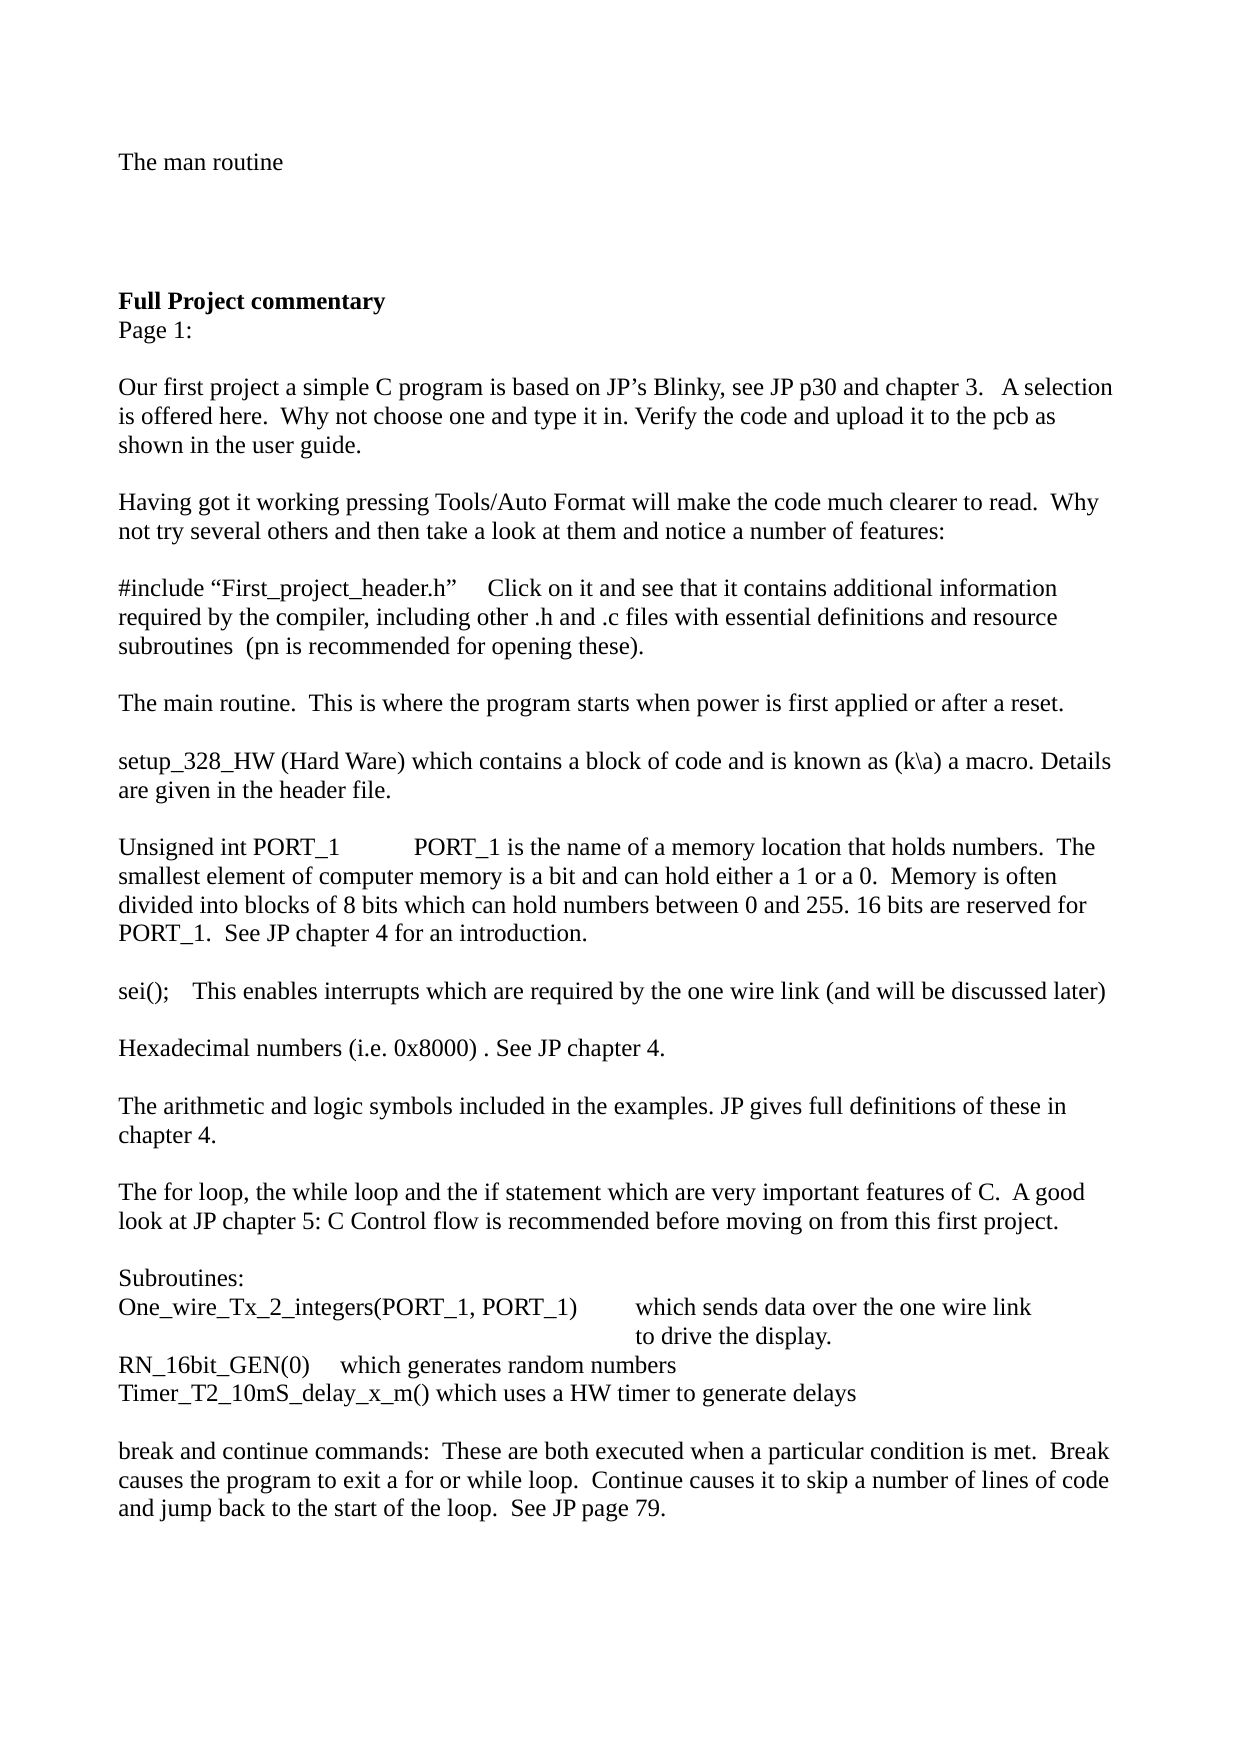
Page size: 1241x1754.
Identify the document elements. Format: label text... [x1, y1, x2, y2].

text break and continue commands: These are both executed when a particular condition is met. Break causes the program to exit a for or while loop. Continue causes it to skip a number of lines of code and jump back to the start of the loop. See JP page 79. [118, 1436, 1122, 1522]
text The main routine. This is where the program starts when power is first applied or after a reset. [118, 688, 1122, 717]
text One_wire_Tx_2_integers(PORT_1, PORT_1) which sends data over the one wire link to drive the display. [118, 1292, 1122, 1350]
text Full Project commentary [118, 286, 1122, 315]
text Page 1: [118, 315, 1122, 343]
text RN_16bit_GEN(0) which generates random numbers [118, 1350, 1122, 1378]
text The arithmetic and logic symbols included in the examples. JP gives full definitions of these in chapter 4. [118, 1091, 1122, 1148]
text The for loop, the while loop and the if statement which are very important features of C. A good look at JP chapter 5: C Control flow is recommended before moving on from this first project. [118, 1177, 1122, 1235]
text Hexadecimal numbers (i.e. 0x8000) . See JP chapter 4. [118, 1033, 1122, 1062]
text setup_328_HW (Hard Ware) which contains a block of code and is known as (k\a) a macro. Details are given in the header file. [118, 746, 1122, 803]
text sei(); This enables interrupts which are required by the one wire link (and will be discussed later) [118, 976, 1122, 1005]
text #include “First_project_header.h” Click on it and see that it contains additional information required by the compiler, including other .h and .c files with essential definitions and resource subroutines (pn is recommended for opening these). [118, 573, 1122, 660]
text The man routine [118, 147, 1122, 176]
text Subroutines: [118, 1263, 1122, 1292]
text Unsigned int PORT_1 PORT_1 is the name of a memory location that holds numbers. The smallest element of computer memory is a bit and can hold either a 1 or a 0. Memory is often divided into blocks of 8 bits which can hold numbers between 0 and 255. 16 bits are reserved for PORT_1. See JP chapter 4 for an introduction. [118, 832, 1122, 947]
text Having got it working pressing Tools/Auto Format will make the code much clearer to read. Why not try several others and then take a look at them and notice a number of features: [118, 487, 1122, 545]
text Our first project a simple C program is based on JP’s Blinky, see JP p30 and chapter 3. A selection is offered here. Why not choose one and type it in. Verify the code and upload it to the pcb as shown in the user guide. [118, 372, 1122, 458]
text Timer_T2_10mS_delay_x_m() which uses a HW timer to generate delays [118, 1378, 1122, 1407]
